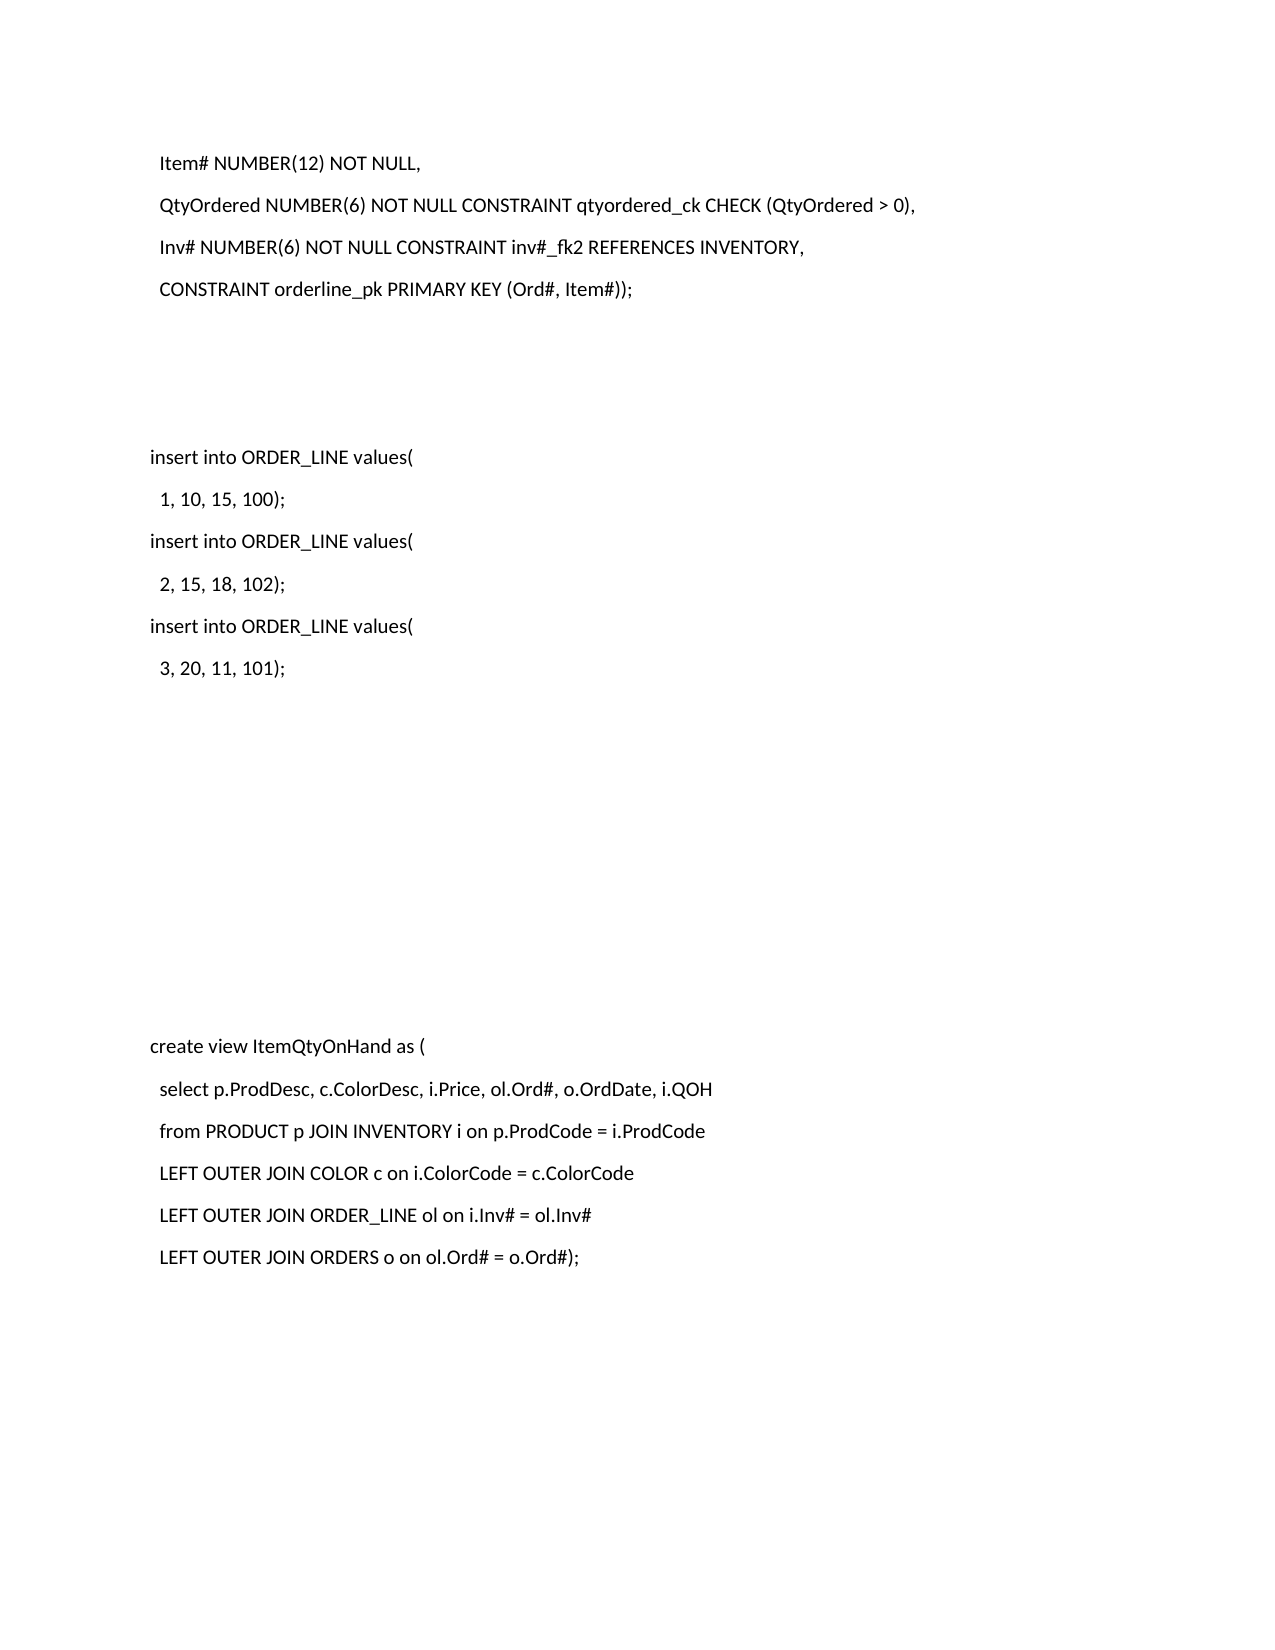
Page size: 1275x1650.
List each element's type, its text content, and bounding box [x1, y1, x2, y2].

text from PRODUCT p JOIN INVENTORY i on p.ProdCode = i.ProdCode [150, 1118, 1125, 1143]
text insert into ORDER_LINE values( [150, 444, 1125, 470]
text LEFT OUTER JOIN ORDER_LINE ol on i.Inv# = ol.Inv# [150, 1202, 1125, 1227]
text select p.ProdDesc, c.ColorDesc, i.Price, ol.Ord#, o.OrdDate, i.QOH [150, 1076, 1125, 1101]
text insert into ORDER_LINE values( [150, 613, 1125, 638]
text 2, 15, 18, 102); [150, 571, 1125, 596]
text LEFT OUTER JOIN COLOR c on i.ColorCode = c.ColorCode [150, 1160, 1125, 1185]
text LEFT OUTER JOIN ORDERS o on ol.Ord# = o.Ord#); [150, 1244, 1125, 1269]
text Inv# NUMBER(6) NOT NULL CONSTRAINT inv#_fk2 REFERENCES INVENTORY, [150, 234, 1125, 259]
text insert into ORDER_LINE values( [150, 529, 1125, 554]
text CONSTRAINT orderline_pk PRIMARY KEY (Ord#, Item#)); [150, 276, 1125, 302]
text create view ItemQtyOnHand as ( [150, 1034, 1125, 1059]
text 1, 10, 15, 100); [150, 487, 1125, 512]
text QtyOrdered NUMBER(6) NOT NULL CONSTRAINT qtyordered_ck CHECK (QtyOrdered > 0), [150, 192, 1125, 217]
text Item# NUMBER(12) NOT NULL, [150, 150, 1125, 175]
text 3, 20, 11, 101); [150, 655, 1125, 680]
